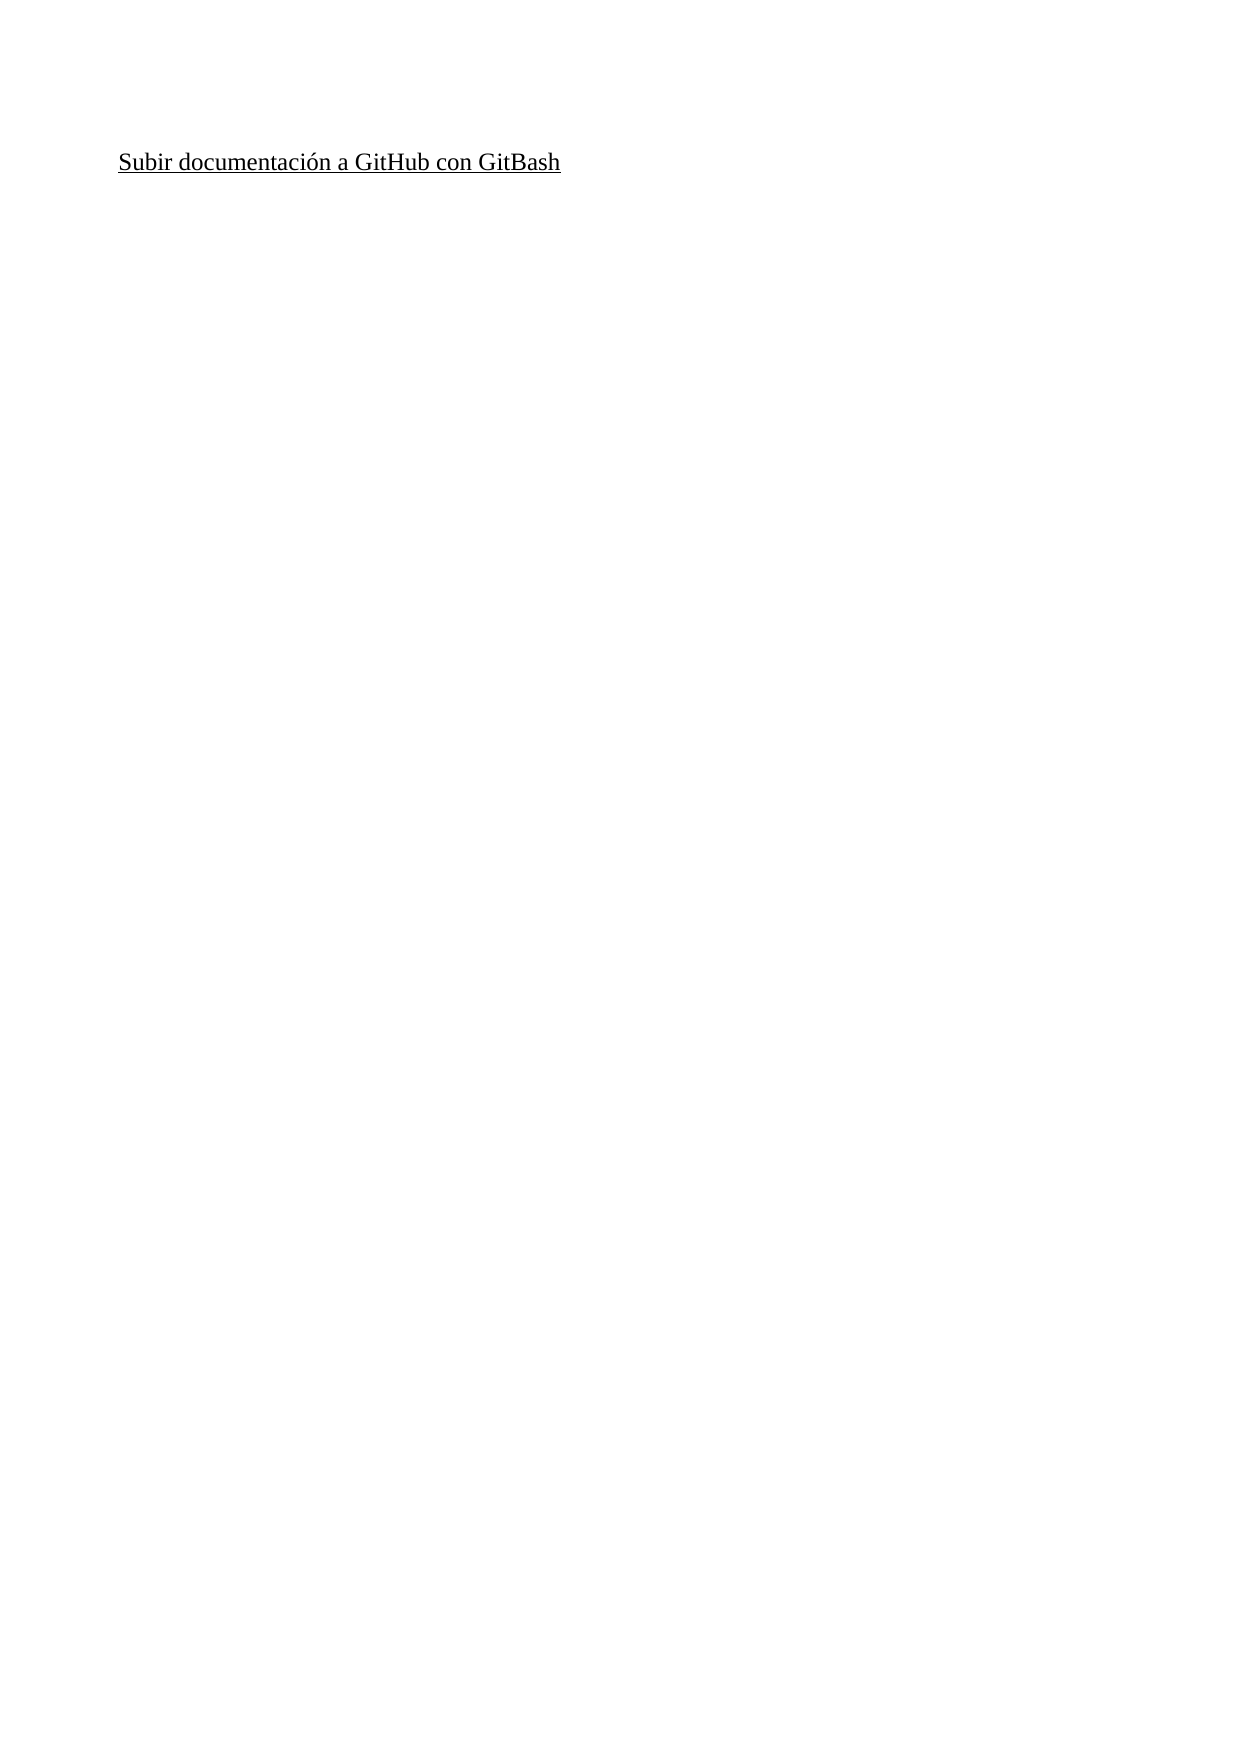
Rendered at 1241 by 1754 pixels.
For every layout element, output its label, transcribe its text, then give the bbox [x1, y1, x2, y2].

text Subir documentación a GitHub con GitBash [118, 147, 1122, 176]
